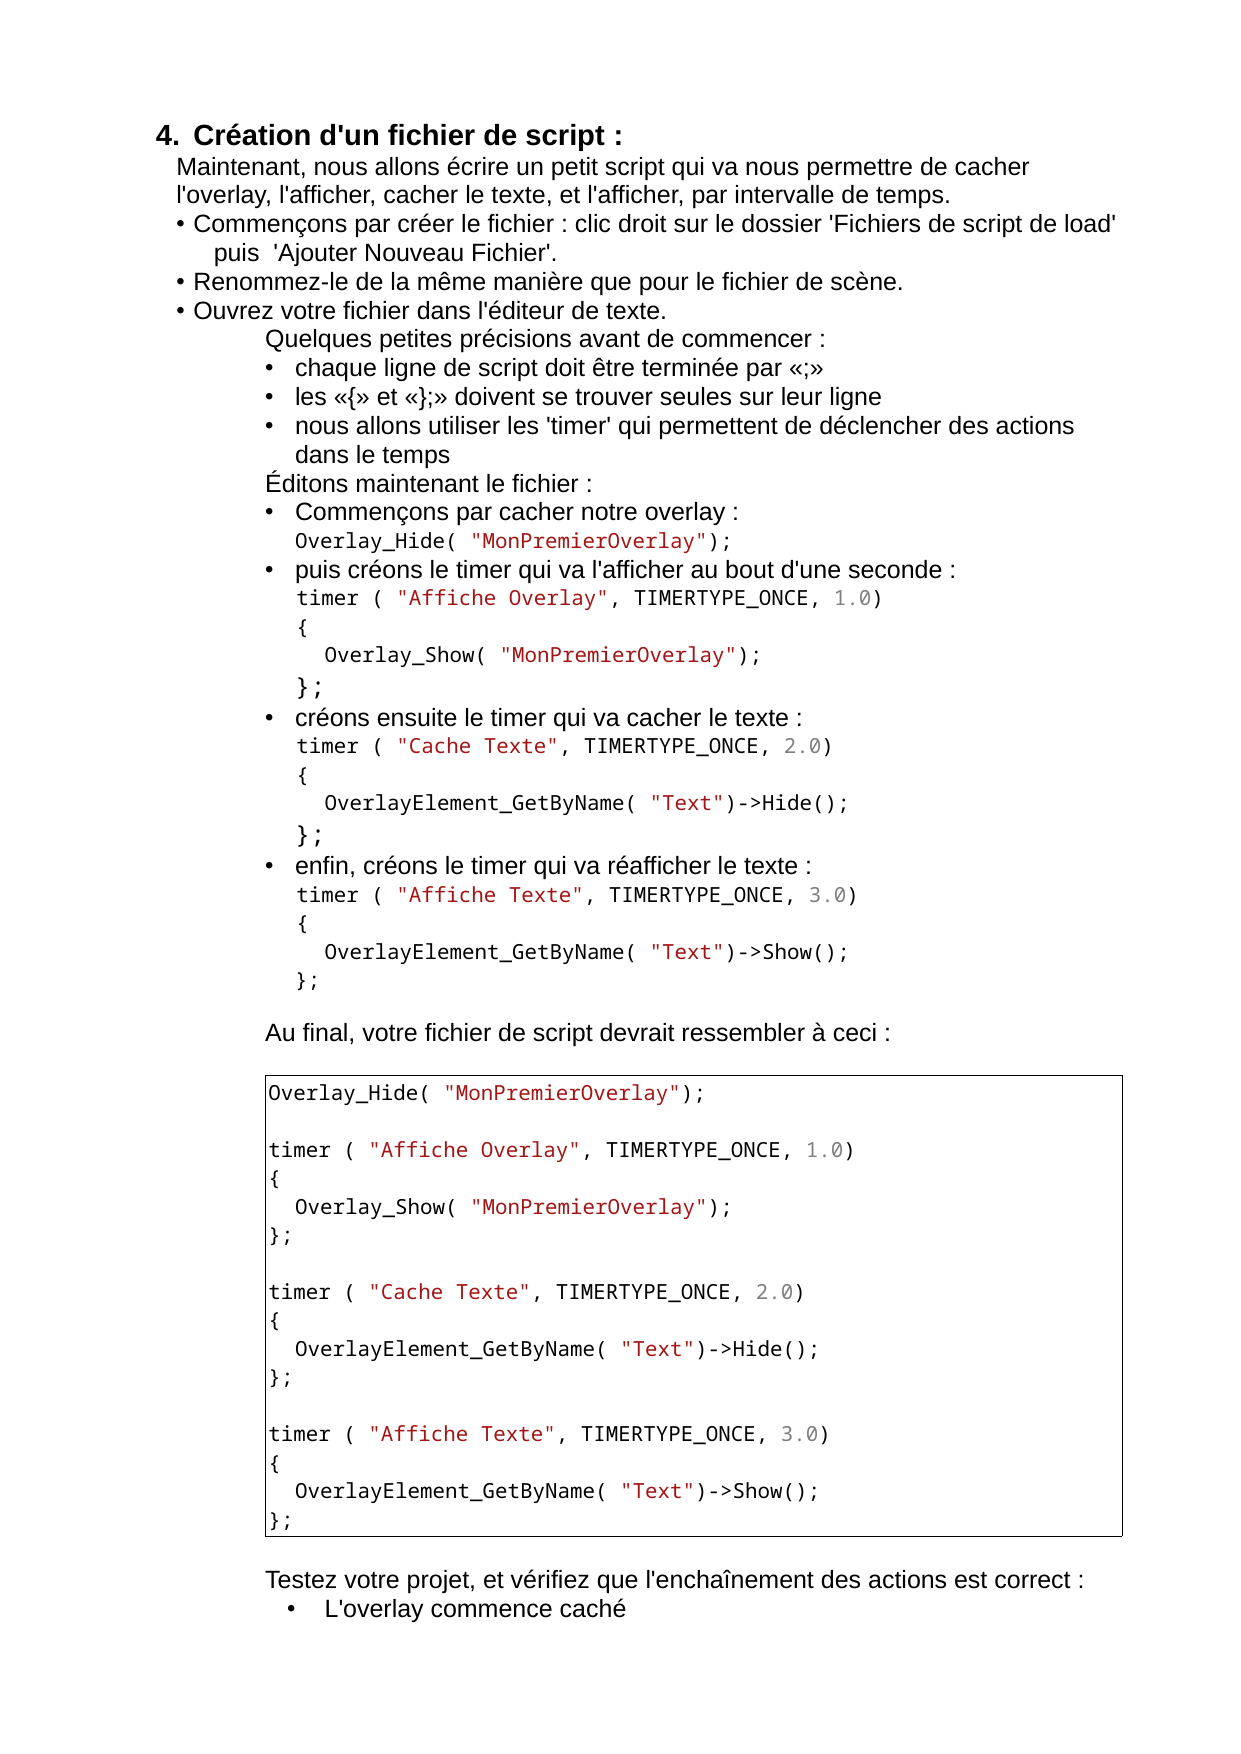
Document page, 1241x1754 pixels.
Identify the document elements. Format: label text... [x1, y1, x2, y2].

text }; [266, 1359, 1122, 1391]
list }; [265, 817, 1122, 851]
list }; [265, 965, 1122, 994]
text }; [266, 1502, 1122, 1536]
list L'overlay commence caché [287, 1594, 1122, 1622]
list enfin, créons le timer qui va réafficher le texte : [265, 851, 1122, 880]
text Overlay_Show( "MonPremierOverlay"); [296, 640, 1122, 669]
list Overlay_Hide( "MonPremierOverlay"); [265, 526, 1122, 554]
text timer ( "Affiche Overlay", TIMERTYPE_ONCE, 1.0) [296, 583, 1122, 612]
text timer ( "Cache Texte", TIMERTYPE_ONCE, 2.0) [296, 732, 1122, 760]
text Overlay_Hide( "MonPremierOverlay"); [266, 1076, 1122, 1107]
text OverlayElement_GetByName( "Text")->Hide(); [296, 788, 1122, 817]
list }; [265, 669, 1122, 703]
list chaque ligne de script doit être terminée par «;» [265, 353, 1122, 382]
text OverlayElement_GetByName( "Text")->Show(); [296, 937, 1122, 965]
text }; [266, 1217, 1122, 1249]
text { [296, 760, 1122, 788]
text timer ( "Affiche Overlay", TIMERTYPE_ONCE, 1.0) [266, 1132, 1122, 1160]
list Renommez-le de la même manière que pour le fichier de scène. [176, 267, 1122, 296]
list puis créons le timer qui va l'afficher au bout d'une seconde : [265, 554, 1122, 583]
text { [266, 1303, 1122, 1331]
text { [296, 612, 1122, 640]
list les «{» et «};» doivent se trouver seules sur leur ligne [265, 382, 1122, 411]
list Commençons par cacher notre overlay : [265, 497, 1122, 526]
text Éditons maintenant le fichier : [265, 468, 1122, 497]
list Création d'un fichier de script : [156, 118, 1122, 152]
text { [266, 1160, 1122, 1189]
text OverlayElement_GetByName( "Text")->Show(); [266, 1473, 1122, 1502]
text { [266, 1445, 1122, 1473]
list créons ensuite le timer qui va cacher le texte : [265, 703, 1122, 732]
text timer ( "Affiche Texte", TIMERTYPE_ONCE, 3.0) [296, 880, 1122, 908]
list Commençons par créer le fichier : clic droit sur le dossier 'Fichiers de script de load' puis 'Ajouter Nouveau Fichier'. [176, 209, 1122, 267]
text timer ( "Cache Texte", TIMERTYPE_ONCE, 2.0) [266, 1274, 1122, 1303]
text { [296, 908, 1122, 937]
list Maintenant, nous allons écrire un petit script qui va nous permettre de cacher l'overlay, l'afficher, cacher le texte, et l'afficher, par intervalle de temps. [148, 152, 1122, 209]
text Testez votre projet, et vérifiez que l'enchaînement des actions est correct : [265, 1565, 1122, 1594]
list Au final, votre fichier de script devrait ressembler à ceci : [235, 1018, 1122, 1046]
list nous allons utiliser les 'timer' qui permettent de déclencher des actions dans le temps [265, 411, 1122, 468]
text timer ( "Affiche Texte", TIMERTYPE_ONCE, 3.0) [266, 1416, 1122, 1445]
list Quelques petites précisions avant de commencer : [235, 324, 1122, 353]
list Ouvrez votre fichier dans l'éditeur de texte. [176, 296, 1122, 324]
text OverlayElement_GetByName( "Text")->Hide(); [266, 1331, 1122, 1359]
text Overlay_Show( "MonPremierOverlay"); [266, 1189, 1122, 1217]
